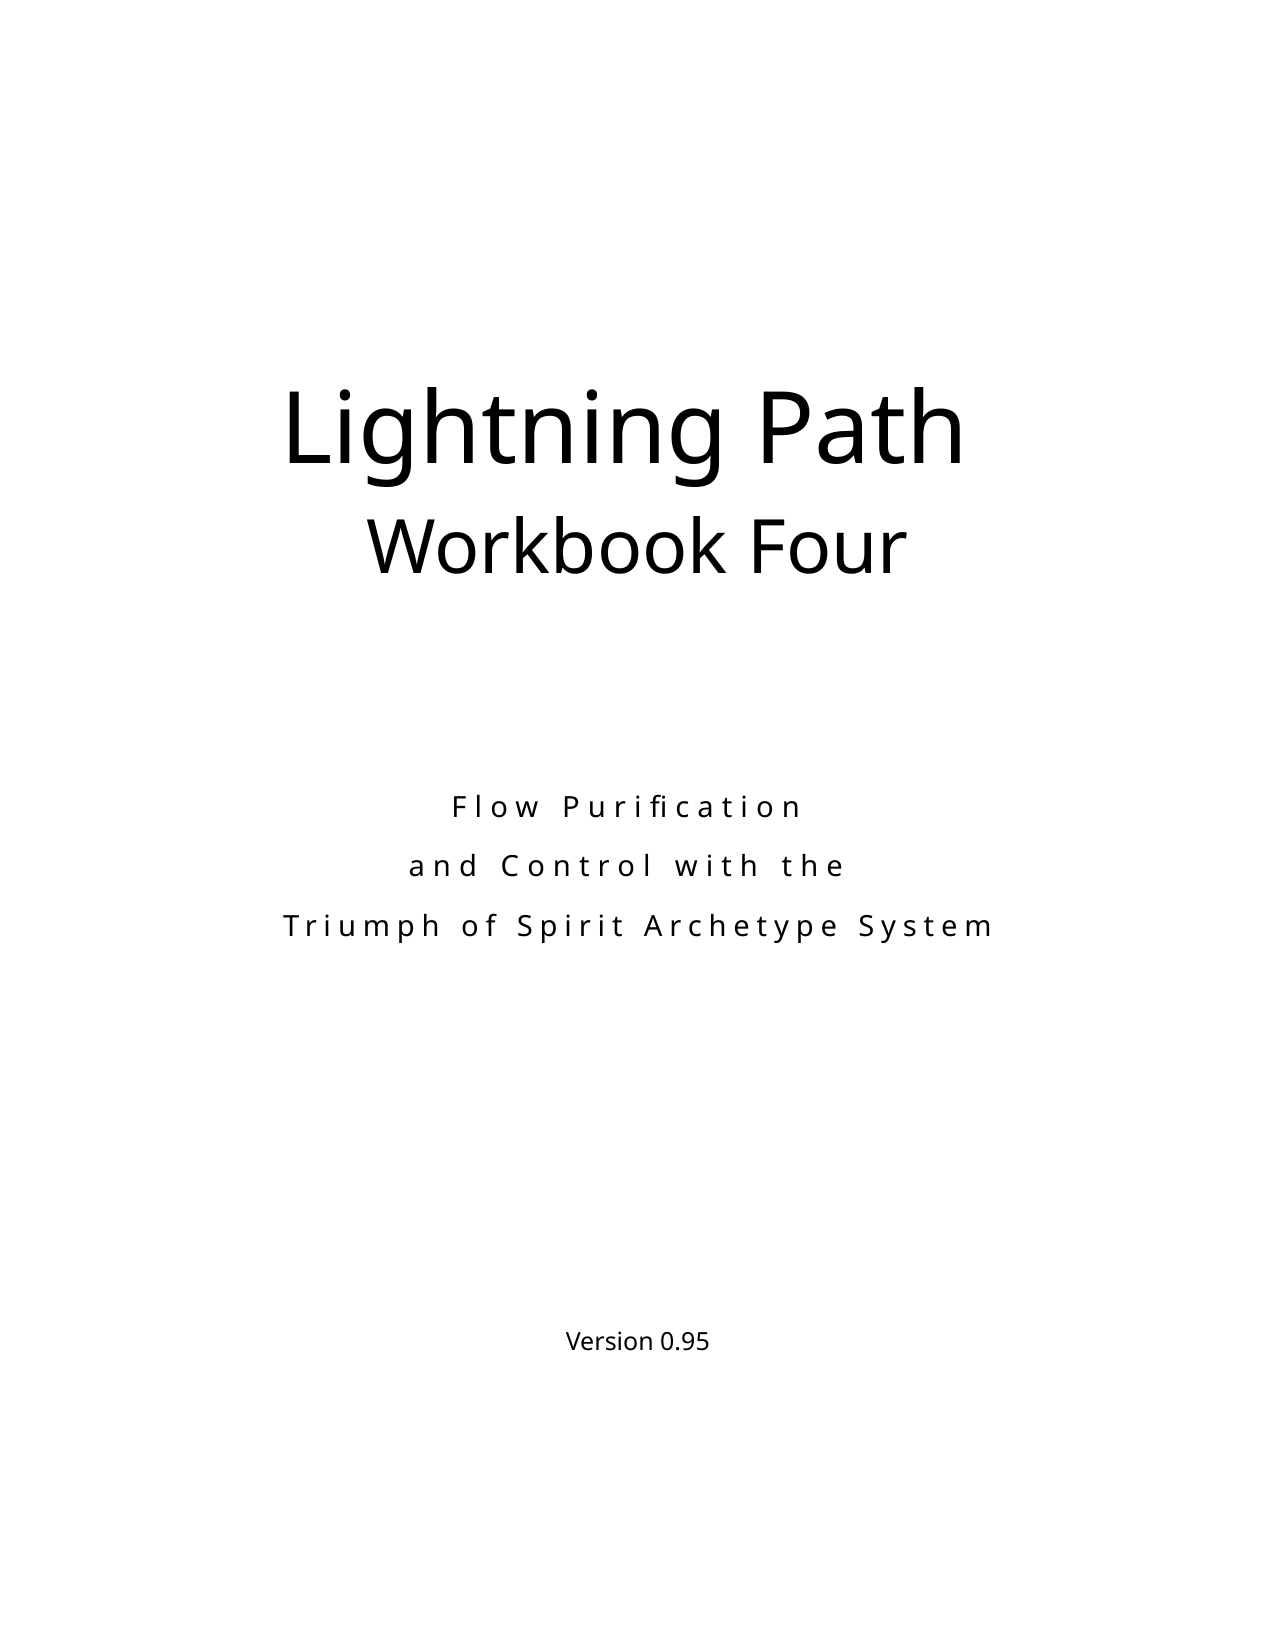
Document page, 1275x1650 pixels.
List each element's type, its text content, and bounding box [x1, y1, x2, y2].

title Lightning Path Workbook Four [180, 357, 1095, 675]
text Version 0.95 [180, 1324, 1095, 1358]
text Flow Purification and Control with the Triumph of Spirit Archetype System [180, 786, 1095, 945]
